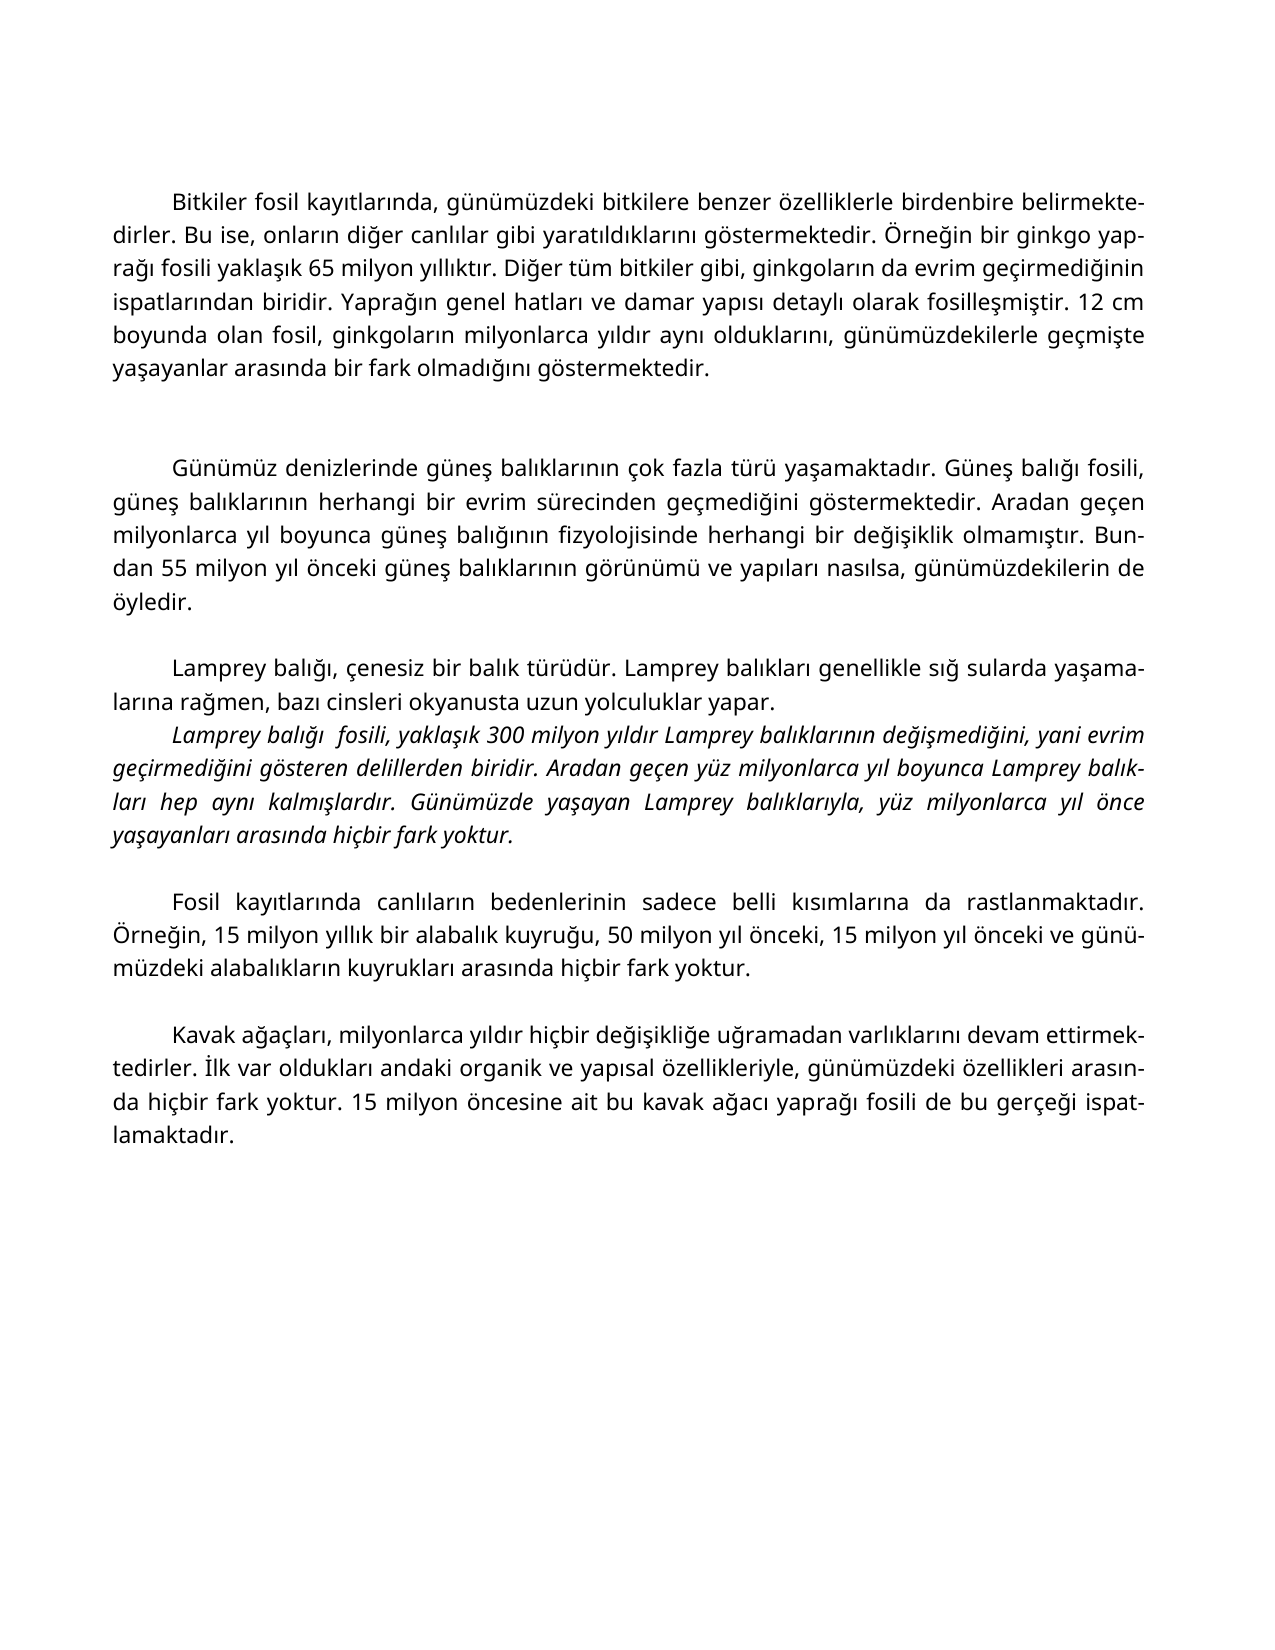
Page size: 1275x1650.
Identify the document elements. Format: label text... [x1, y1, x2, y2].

text Lamp­rey ba­lı­ğı, çe­ne­siz bir ba­lık tü­rü­dür. Lamp­rey ba­lık­la­rı ge­nel­lik­le sığ su­lar­da ya­şa­ma­la­rı­na rağ­men, ba­zı cins­le­ri ok­ya­nus­ta uzun yol­cu­luk­lar ya­par. [112, 650, 1145, 717]
text Fo­sil ka­yıt­la­rın­da can­lı­la­rın be­den­le­ri­nin sa­de­ce bel­li kı­sım­la­rı­na da rast­lan­mak­ta­dır. Örneğin, 15 mil­yon yıl­lık bir ala­ba­lık kuy­ru­ğu, 50 mil­yon yıl ön­ce­ki, 15 mil­yon yıl ön­ce­ki ve gü­nü­müz­de­ki ala­ba­lık­la­rın kuy­ruk­la­rı ara­sın­da hiç­bir fark yok­tur. [112, 883, 1145, 983]
text Lamprey balığı fo­sili, yak­la­şık 300 mil­yon yıl­dır Lamp­rey ba­lık­la­rı­nın de­ğiş­me­di­ği­ni, ya­ni ev­rim ge­çir­me­di­ği­ni gös­te­ren de­lil­ler­den bi­ri­dir. Ara­dan ge­çen yüz mil­yon­lar­ca yıl bo­yun­ca Lamp­rey ba­lık­ları hep ay­nı kal­mış­lar­dır. Günümüz­de yaşayan Lamp­rey balık­larıy­la, yüz mil­yon­lar­ca yıl ön­ce yaşayan­ları arasın­da hiç­bir fark yok­tur. [112, 717, 1145, 850]
text Bit­ki­ler fo­sil kayıtlarında, gü­nü­müz­de­ki bit­ki­le­re ben­zer özel­lik­ler­le bir­den­bi­re be­lir­mek­te­dir­ler. Bu ise, on­ların di­ğer canlılar gi­bi ya­ratıldıklarını gös­ter­mek­te­dir. Örneğin bir gink­go yap­ra­ğı fo­si­li yak­la­şık 65 mil­yon yıl­lık­tır. Di­ğer tüm bit­ki­ler gi­bi, gink­go­la­rın da ev­rim ge­çir­me­di­ği­nin is­pat­la­rın­dan bi­ri­dir. Yap­ra­ğın ge­nel hat­la­rı ve da­mar ya­pı­sı de­tay­lı ola­rak fo­sil­leş­miş­tir. 12 cm bo­yun­da olan fo­sil, gink­go­la­rın mil­yon­lar­ca yıl­dır ay­nı ol­duk­la­rı­nı, gü­nü­müz­de­ki­ler­le geç­miş­te ya­şa­yan­lar ara­sın­da bir fark ol­ma­dı­ğı­nı gös­ter­mek­te­dir. [112, 183, 1145, 383]
text Gü­nü­müz de­niz­le­rin­de gü­neş ba­lık­la­rı­nın çok faz­la tü­rü ya­şa­mak­ta­dır. Gü­neş ba­lı­ğı fo­si­li, gü­neş ba­lık­la­rı­nın her­han­gi bir ev­rim sü­re­cin­den geç­me­di­ği­ni gös­ter­mek­te­dir. Ara­dan ge­çen mil­yon­lar­ca yıl bo­yun­ca gü­neş ba­lı­ğı­nın fiz­yo­lo­ji­sin­de her­han­gi bir de­ği­şik­lik ol­ma­mış­tır. Bun­dan 55 mil­yon yıl ön­ce­ki gü­neş ba­lık­la­rı­nın gö­rü­nü­mü ve ya­pı­la­rı na­sıl­sa, gü­nü­müz­de­ki­lerin de öy­ledir. [112, 450, 1145, 617]
text Ka­vak ağaç­la­rı, mil­yon­lar­ca yıl­dır hiç­bir de­ği­şik­li­ğe uğ­ra­ma­dan var­lık­la­rı­nı de­vam et­tir­mek­te­dir­ler. İlk var ol­duk­la­rı an­da­ki or­ga­nik ve ya­pı­sal özel­lik­le­riy­le, gü­nü­müz­de­ki özel­lik­le­ri ara­sın­da hiç­bir fark yok­tur. 15 mil­yon ön­cesine ait bu kavak ağacı yap­rağı fosili de bu ger­çeği is­pat­lamak­tadır. [112, 1017, 1145, 1150]
